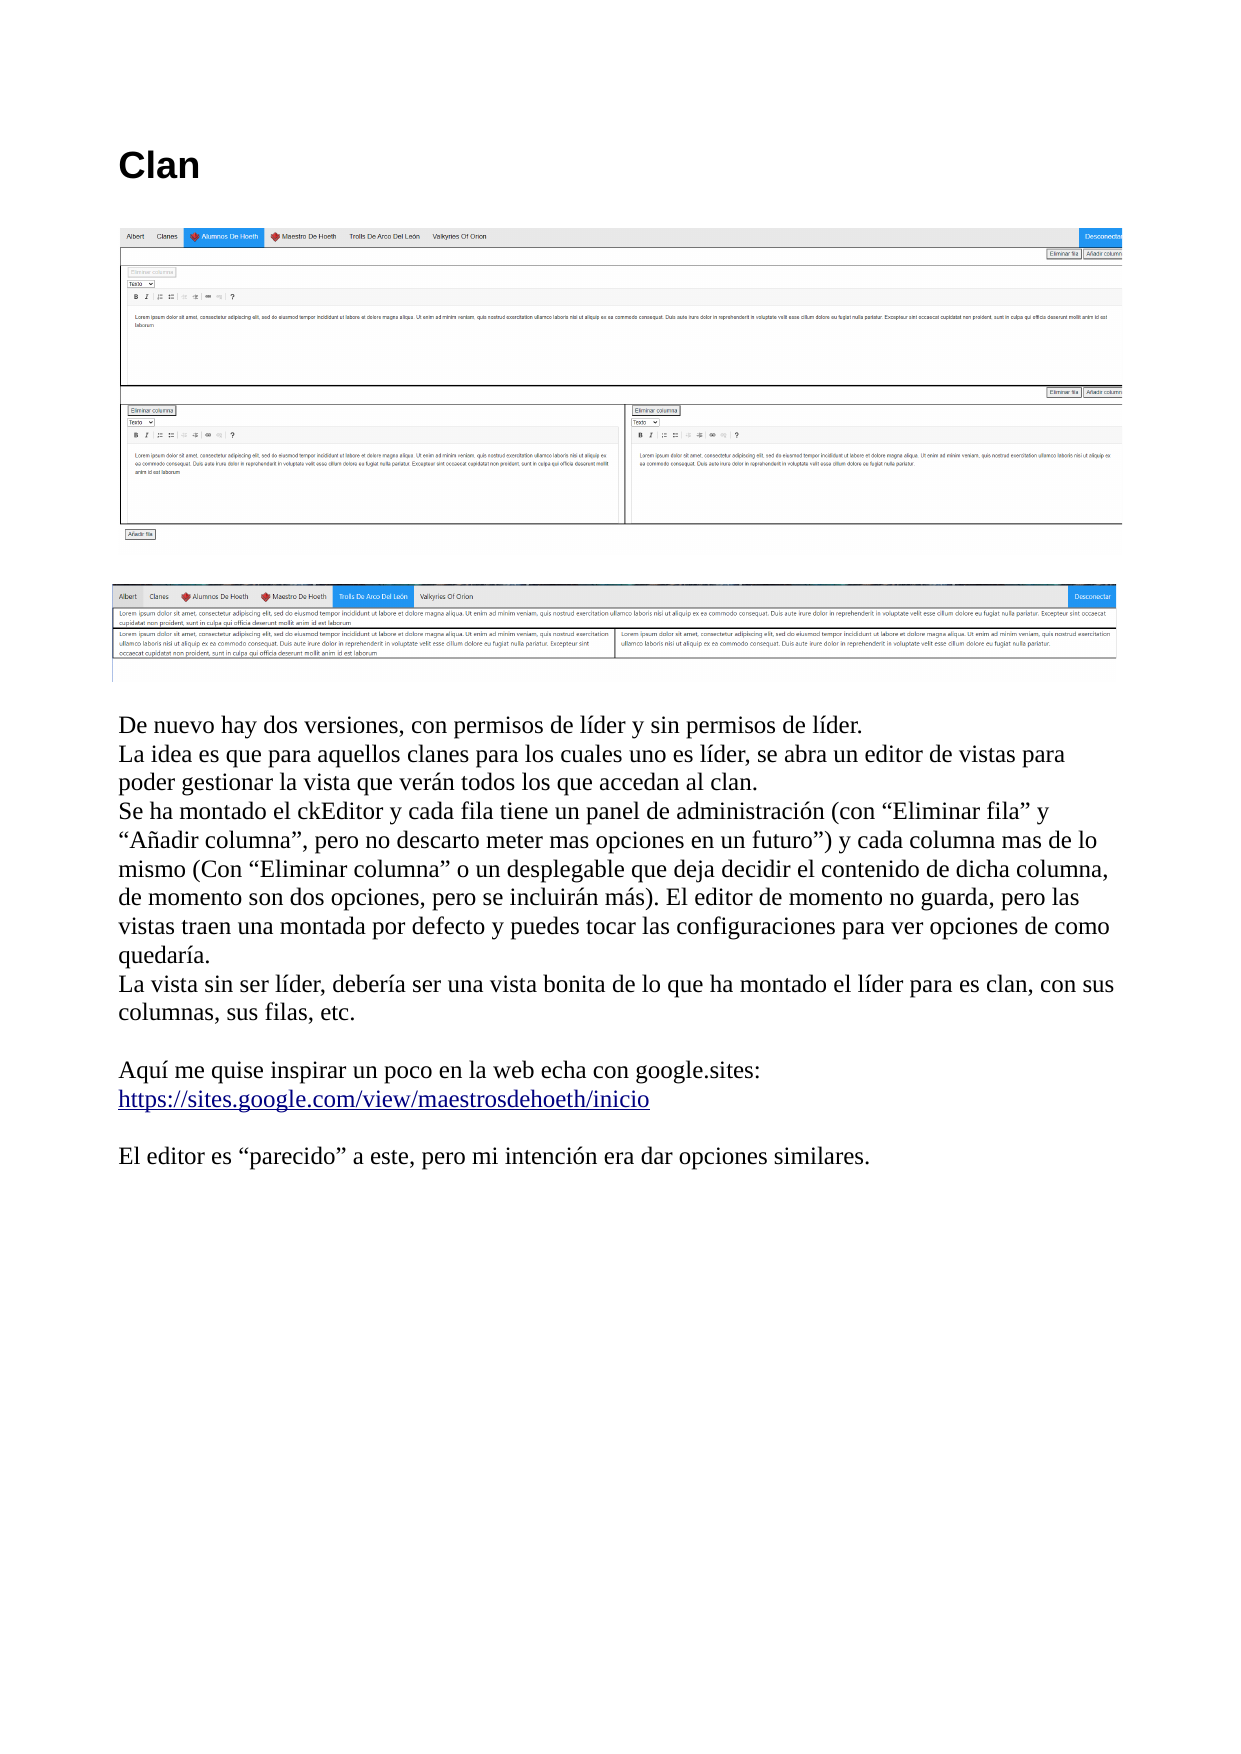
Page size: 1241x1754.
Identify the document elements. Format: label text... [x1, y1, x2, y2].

subtitle Clan [118, 143, 1122, 187]
text De nuevo hay dos versiones, con permisos de líder y sin permisos de líder. [118, 555, 1122, 739]
text La vista sin ser líder, debería ser una vista bonita de lo que ha montado el líder para es clan, con sus columnas, sus filas, etc. Aquí me quise inspirar un poco en la web echa con google.sites: https://sites.google.com/view/maestrosdehoeth/inicio [118, 969, 1122, 1112]
picture [118, 228, 1123, 555]
text La idea es que para aquellos clanes para los cuales uno es líder, se abra un editor de vistas para poder gestionar la vista que verán todos los que accedan al clan. [118, 739, 1122, 796]
text El editor es “parecido” a este, pero mi intención era dar opciones similares. [118, 1141, 1122, 1199]
text Se ha montado el ckEditor y cada fila tiene un panel de administración (con “Eliminar fila” y “Añadir columna”, pero no descarto meter mas opciones en un futuro”) y cada columna mas de lo mismo (Con “Eliminar columna” o un desplegable que deja decidir el contenido de dicha columna, de momento son dos opciones, pero se incluirán más). El editor de momento no guarda, pero las vistas traen una montada por defecto y puedes tocar las configuraciones para ver opciones de como quedaría. [118, 796, 1122, 969]
picture [112, 584, 1117, 682]
